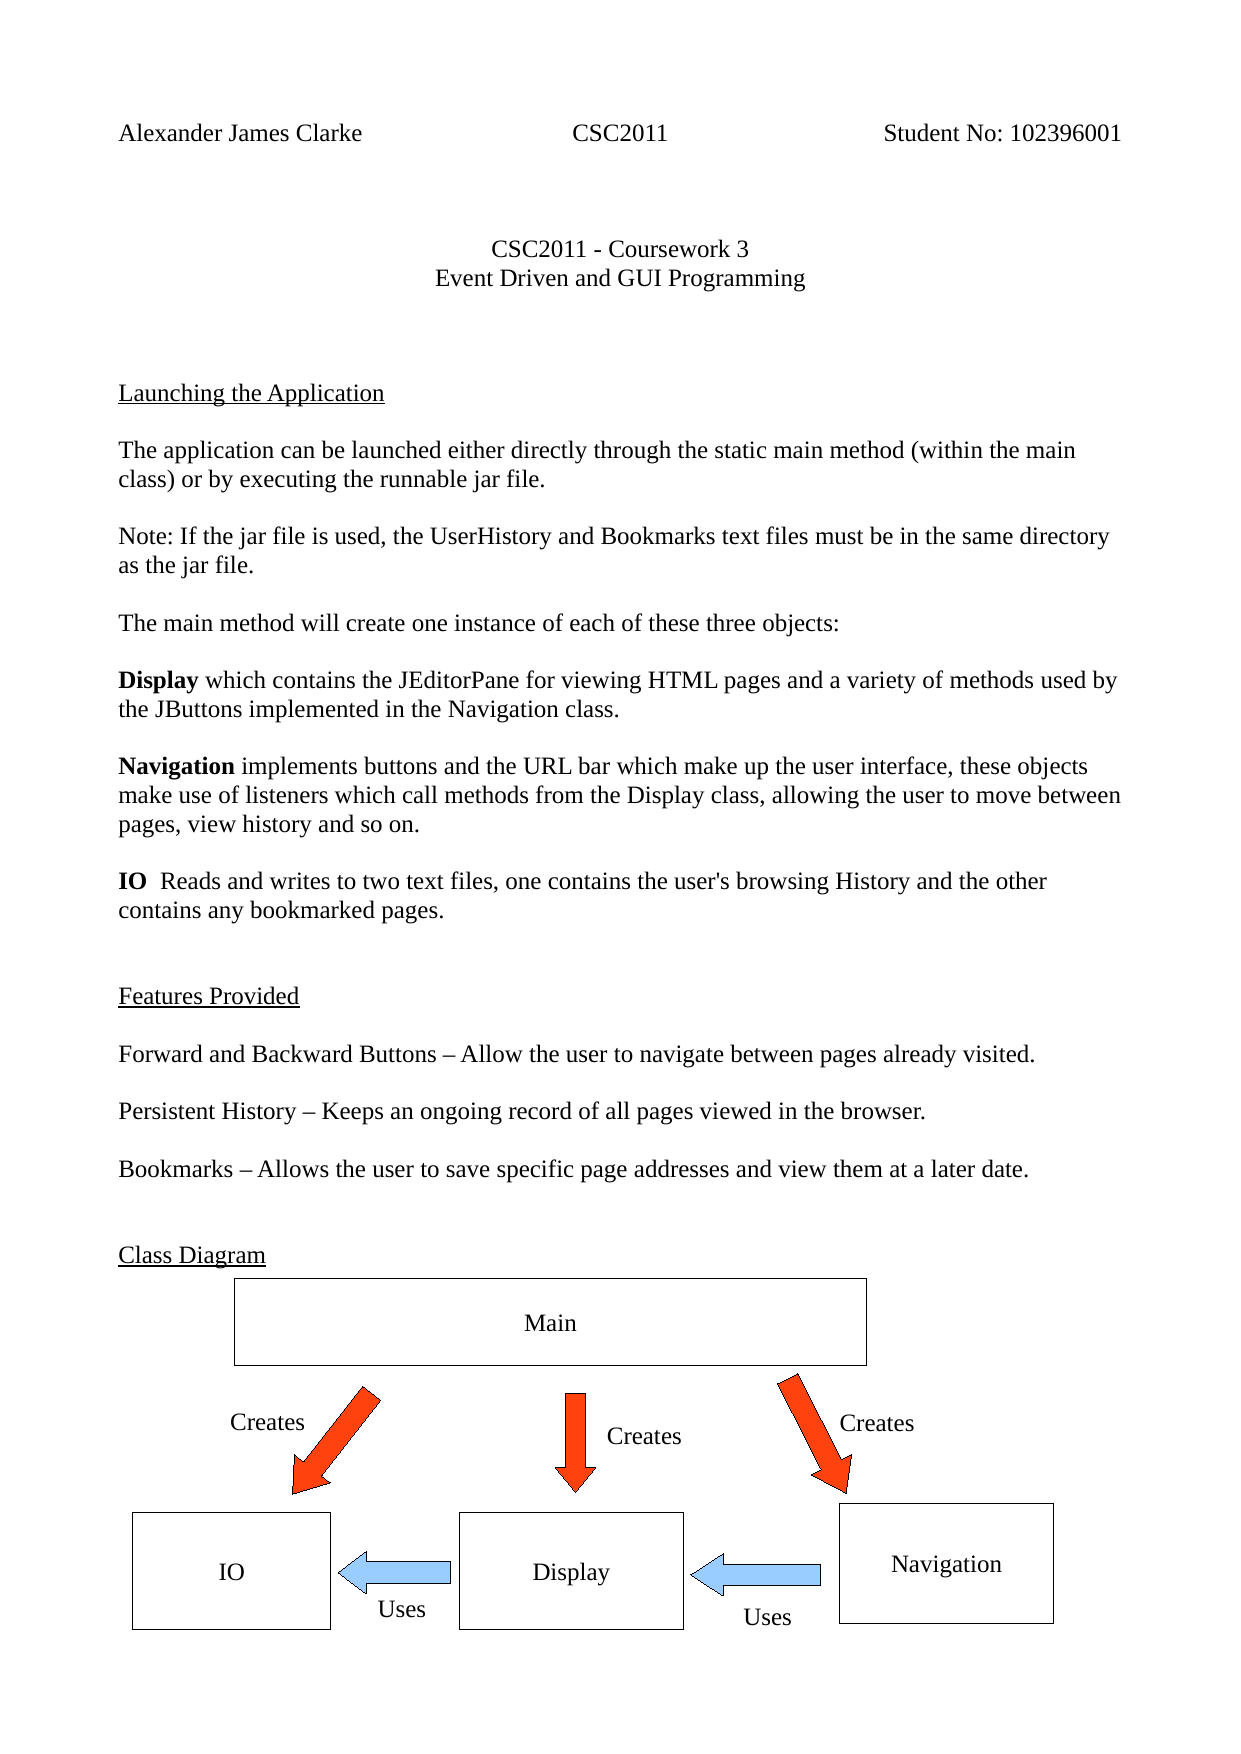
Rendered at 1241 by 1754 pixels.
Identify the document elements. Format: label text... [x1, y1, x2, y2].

text The main method will create one instance of each of these three objects: [118, 608, 1122, 636]
text Launching the Application [118, 378, 1122, 406]
text Forward and Backward Buttons – Allow the user to navigate between pages already visited. [118, 1039, 1122, 1068]
text Class Diagram [118, 1240, 1122, 1269]
text The application can be launched either directly through the static main method (within the main class) or by executing the runnable jar file. [118, 435, 1122, 493]
text Event Driven and GUI Programming [118, 263, 1122, 291]
text Note: If the jar file is used, the UserHistory and Bookmarks text files must be in the same directory as the jar file. [118, 521, 1122, 579]
text Bookmarks – Allows the user to save specific page addresses and view them at a later date. [118, 1154, 1122, 1183]
text Navigation implements buttons and the URL bar which make up the user interface, these objects make use of listeners which call methods from the Display class, allowing the user to move between pages, view history and so on. [118, 751, 1122, 838]
text Features Provided [118, 981, 1122, 1010]
text CSC2011 - Coursework 3 [118, 234, 1122, 263]
text Persistent History – Keeps an ongoing record of all pages viewed in the browser. [118, 1096, 1122, 1125]
text Display which contains the JEditorPane for viewing HTML pages and a variety of methods used by the JButtons implemented in the Navigation class. [118, 665, 1122, 723]
text IO Reads and writes to two text files, one contains the user's browsing History and the other contains any bookmarked pages. [118, 866, 1122, 924]
